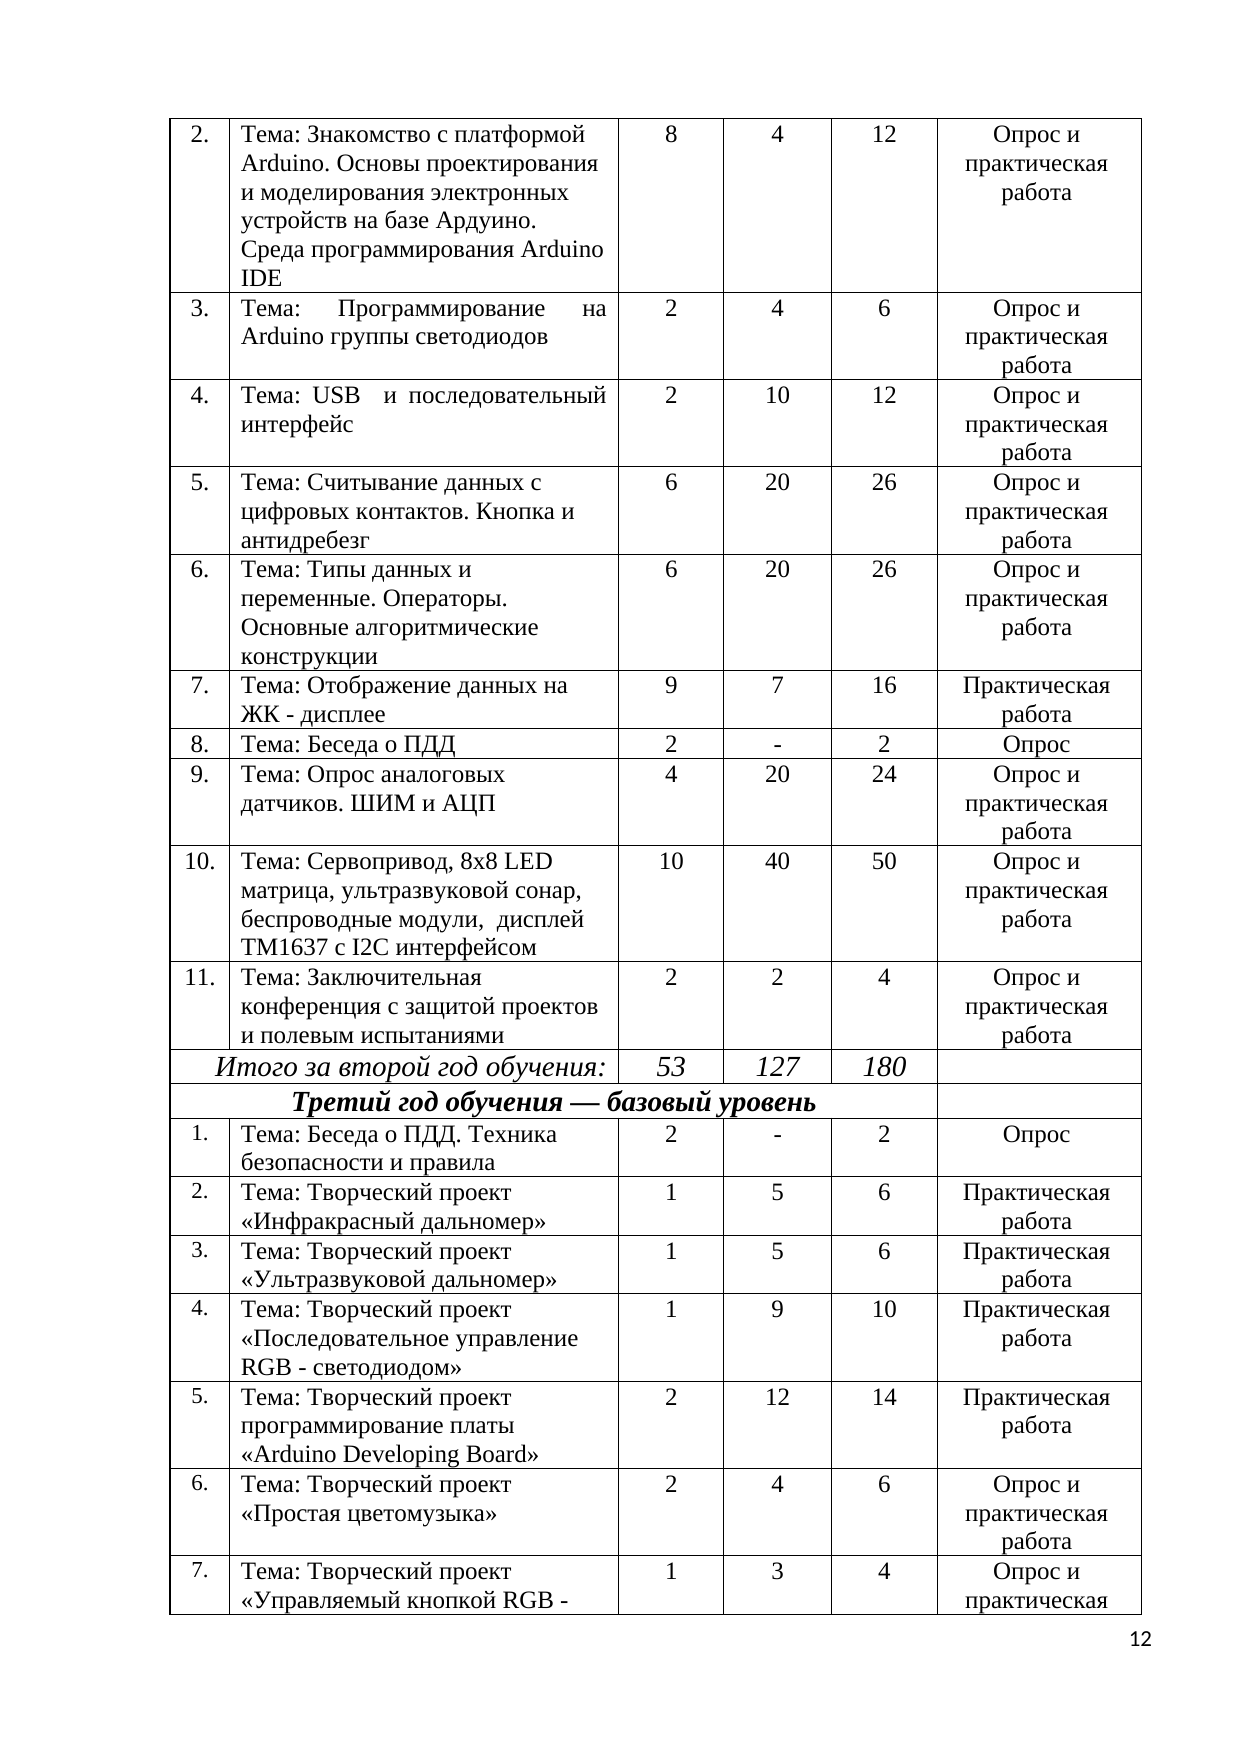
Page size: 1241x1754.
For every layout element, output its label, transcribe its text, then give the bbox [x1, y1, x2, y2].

table_cell 3. [171, 293, 229, 379]
table_cell Тема: Сервопривод, 8х8 LED матрица, ультразвуковой сонар, беспроводные модули, дисплей TM1637 с I2C интерфейсом [230, 846, 618, 961]
table_cell Опрос и практическая работа [938, 293, 1141, 379]
table_cell 1 [619, 1556, 723, 1614]
table_cell 6 [832, 293, 937, 379]
table_cell 10 [832, 1294, 937, 1381]
table_cell Практическая работа [938, 1382, 1141, 1468]
table_cell 7. [171, 671, 229, 728]
table_cell 4 [832, 962, 937, 1048]
table_cell Опрос и практическая работа [938, 846, 1141, 961]
table_cell Тема: Считывание данных с цифровых контактов. Кнопка и антидребезг [230, 467, 618, 553]
table_cell 20 [724, 555, 831, 669]
table_cell 4 [724, 1469, 831, 1555]
table_cell 50 [832, 846, 937, 961]
table_cell Тема: Творческий проект «Простая цветомузыка» [230, 1469, 618, 1555]
table_cell Практическая работа [938, 671, 1141, 728]
table_cell 4 [724, 119, 831, 292]
table_cell 12 [724, 1382, 831, 1468]
table_cell 1 [619, 1177, 723, 1235]
table_cell 5. [171, 467, 229, 553]
table_cell [938, 1050, 1141, 1083]
table_cell 12 [832, 119, 937, 292]
table_cell 6. [171, 1469, 229, 1555]
table_cell Опрос и практическая работа [938, 962, 1141, 1048]
table_cell 20 [724, 759, 831, 845]
table_cell 6 [832, 1177, 937, 1235]
table_cell 127 [724, 1050, 831, 1083]
table_cell Тема: Опрос аналоговых датчиков. ШИМ и АЦП [230, 759, 618, 845]
table_cell [938, 1084, 1141, 1118]
table_cell 10 [619, 846, 723, 961]
table_cell 2 [832, 729, 937, 758]
table_cell Тема: Творческий проект «Управляемый кнопкой RGB [230, 1556, 618, 1614]
table_cell 8. [171, 729, 229, 758]
table_cell 5 [724, 1236, 831, 1293]
table_cell Опрос и практическая работа [938, 1469, 1141, 1555]
table_cell Тема: Знакомство с платформой Arduino. Основы проектирования и моделирования электронных устройств на базе Ардуино. Среда программирования Arduino IDE [230, 119, 618, 292]
table_cell Опрос [938, 729, 1141, 758]
table_cell 6 [619, 555, 723, 669]
table_cell Тема: Творческий проект «Ультразвуковой дальномер» [230, 1236, 618, 1293]
table_cell Опрос и практическая работа [938, 467, 1141, 553]
table_cell 24 [832, 759, 937, 845]
table_cell 6 [619, 467, 723, 553]
table_cell 4. [171, 380, 229, 466]
table_cell Тема: Беседа о ПДД. Техника безопасности и правила [230, 1119, 618, 1176]
table_cell Опрос и практическая работа [938, 119, 1141, 292]
table_cell 3. [171, 1236, 229, 1293]
table_cell 26 [832, 555, 937, 669]
table_cell Опрос [938, 1119, 1141, 1176]
table_cell Тема: Беседа о ПДД [230, 729, 618, 758]
table_cell 53 [619, 1050, 723, 1083]
table_cell Тема: USB и последовательный интерфейс [230, 380, 618, 466]
table_cell 1 [619, 1294, 723, 1381]
table_cell 7. [171, 1556, 229, 1614]
table_cell 9. [171, 759, 229, 845]
table_cell 1. [171, 1119, 229, 1176]
table_cell 20 [724, 467, 831, 553]
table_cell 9 [619, 671, 723, 728]
table_cell 6. [171, 555, 229, 669]
table_cell 14 [832, 1382, 937, 1468]
table_cell Опрос и практическая работа [938, 555, 1141, 669]
table_cell Тема: Отображение данных на ЖК - дисплее [230, 671, 618, 728]
table_cell 26 [832, 467, 937, 553]
table_cell 5. [171, 1382, 229, 1468]
table_cell 6 [832, 1469, 937, 1555]
table_cell Опрос и практическая работа [938, 759, 1141, 845]
table_cell 4 [832, 1556, 937, 1614]
table_cell 2 [619, 729, 723, 758]
table_cell 2 [619, 293, 723, 379]
table_cell Тема: Творческий проект программирование платы «Arduino Developing Board» [230, 1382, 618, 1468]
table_cell 40 [724, 846, 831, 961]
table_cell Третий год обучения — базовый уровень [171, 1084, 937, 1118]
table_cell Практическая работа [938, 1236, 1141, 1293]
table_cell Тема: Программирование на Arduino группы светодиодов [230, 293, 618, 379]
table_cell 7 [724, 671, 831, 728]
table_cell 2. [171, 1177, 229, 1235]
table_cell 2. [171, 119, 229, 292]
table_cell 2 [619, 1382, 723, 1468]
table_cell Опрос и практическая [938, 1556, 1141, 1614]
table_cell Тема: Творческий проект «Инфракрасный дальномер» [230, 1177, 618, 1235]
table_cell 4 [724, 293, 831, 379]
table_cell 9 [724, 1294, 831, 1381]
table_cell - [724, 729, 831, 758]
table_cell 8 [619, 119, 723, 292]
table_cell 2 [619, 1119, 723, 1176]
table_cell 5 [724, 1177, 831, 1235]
table_cell Тема: Заключительная конференция с защитой проектов и полевым испытаниями [230, 962, 618, 1048]
table_cell 10 [724, 380, 831, 466]
table_cell Тема: Творческий проект «Последовательное управление RGB - светодиодом» [230, 1294, 618, 1381]
table_cell 1 [619, 1236, 723, 1293]
table_cell 2 [619, 962, 723, 1048]
table_cell 2 [619, 380, 723, 466]
table_cell 16 [832, 671, 937, 728]
table_cell 12 [832, 380, 937, 466]
table_cell Тема: Типы данных и переменные. Операторы. Основные алгоритмические конструкции [230, 555, 618, 669]
table_cell 10. [171, 846, 229, 961]
table_cell 2 [832, 1119, 937, 1176]
table_cell 6 [832, 1236, 937, 1293]
table_cell 4. [171, 1294, 229, 1381]
table_cell 2 [619, 1469, 723, 1555]
table_cell Практическая работа [938, 1177, 1141, 1235]
table_cell 3 [724, 1556, 831, 1614]
table_cell 2 [724, 962, 831, 1048]
table_cell Опрос и практическая работа [938, 380, 1141, 466]
table_cell - [724, 1119, 831, 1176]
table_cell 180 [832, 1050, 937, 1083]
table_cell Итого за второй год обучения: [171, 1050, 618, 1083]
table_cell 4 [619, 759, 723, 845]
table_cell Практическая работа [938, 1294, 1141, 1381]
table_cell 11. [171, 962, 229, 1048]
